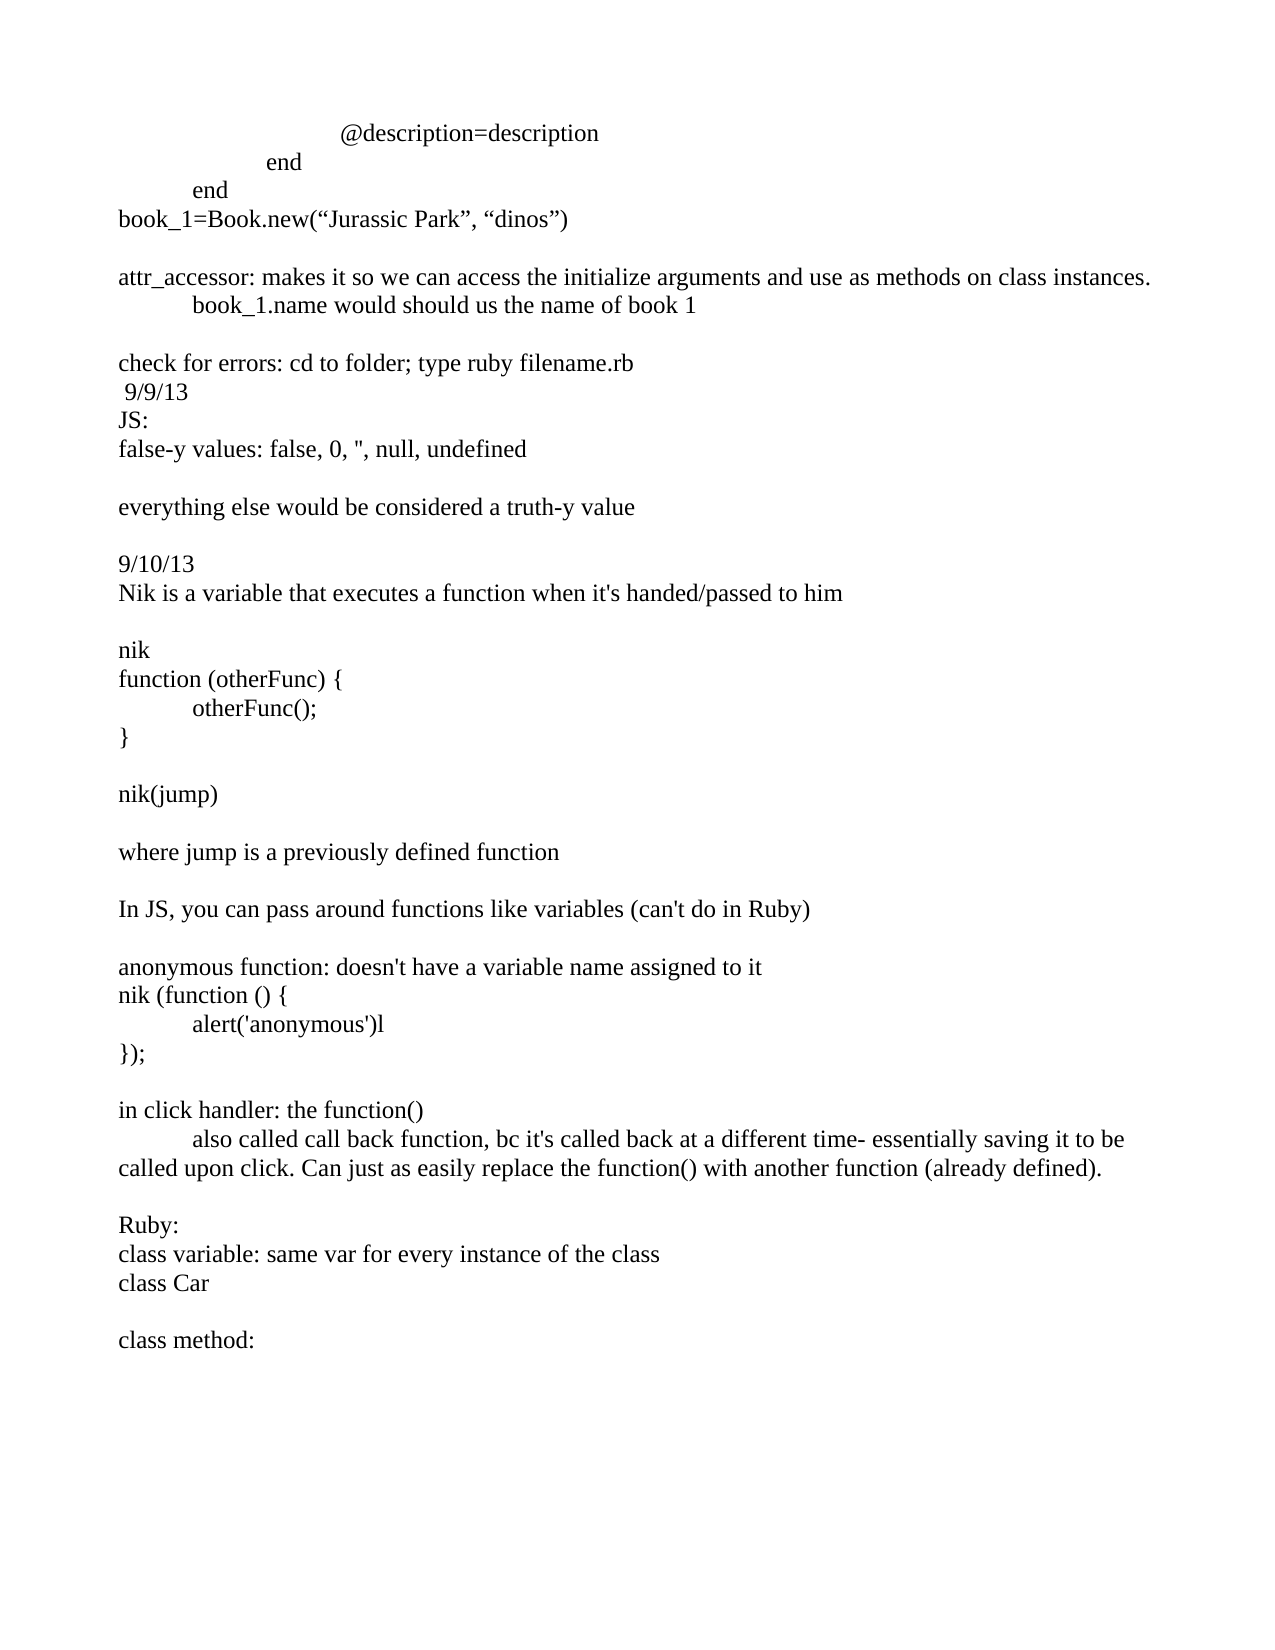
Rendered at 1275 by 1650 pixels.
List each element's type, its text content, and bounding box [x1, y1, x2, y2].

text end [118, 176, 1157, 204]
text book_1=Book.new(“Jurassic Park”, “dinos”) [118, 204, 1157, 233]
text class variable: same var for every instance of the class [118, 1239, 1157, 1268]
text nik (function () { [118, 981, 1157, 1009]
text end [118, 147, 1157, 176]
text alert('anonymous')l [118, 1009, 1157, 1038]
text 9/10/13 [118, 549, 1157, 578]
text anonymous function: doesn't have a variable name assigned to it [118, 952, 1157, 981]
text @description=description [118, 118, 1157, 147]
text class method: [118, 1326, 1157, 1354]
text nik [118, 636, 1157, 664]
text nik(jump) [118, 779, 1157, 808]
text false-y values: false, 0, '', null, undefined [118, 434, 1157, 463]
text check for errors: cd to folder; type ruby filename.rb [118, 348, 1157, 377]
text attr_accessor: makes it so we can access the initialize arguments and use as methods on class instances. [118, 262, 1157, 291]
text function (otherFunc) { [118, 664, 1157, 693]
text 9/9/13 [118, 377, 1157, 406]
text Ruby: [118, 1211, 1157, 1239]
text Nik is a variable that executes a function when it's handed/passed to him [118, 578, 1157, 607]
text } [118, 722, 1157, 751]
text In JS, you can pass around functions like variables (can't do in Ruby) [118, 894, 1157, 923]
text in click handler: the function() [118, 1096, 1157, 1124]
text also called call back function, bc it's called back at a different time- essentially saving it to be called upon click. Can just as easily replace the function() with another function (already defined). [118, 1124, 1157, 1182]
text otherFunc(); [118, 693, 1157, 722]
text class Car [118, 1268, 1157, 1297]
text everything else would be considered a truth-y value [118, 492, 1157, 521]
text book_1.name would should us the name of book 1 [118, 291, 1157, 319]
text JS: [118, 406, 1157, 434]
text }); [118, 1038, 1157, 1067]
text where jump is a previously defined function [118, 837, 1157, 866]
